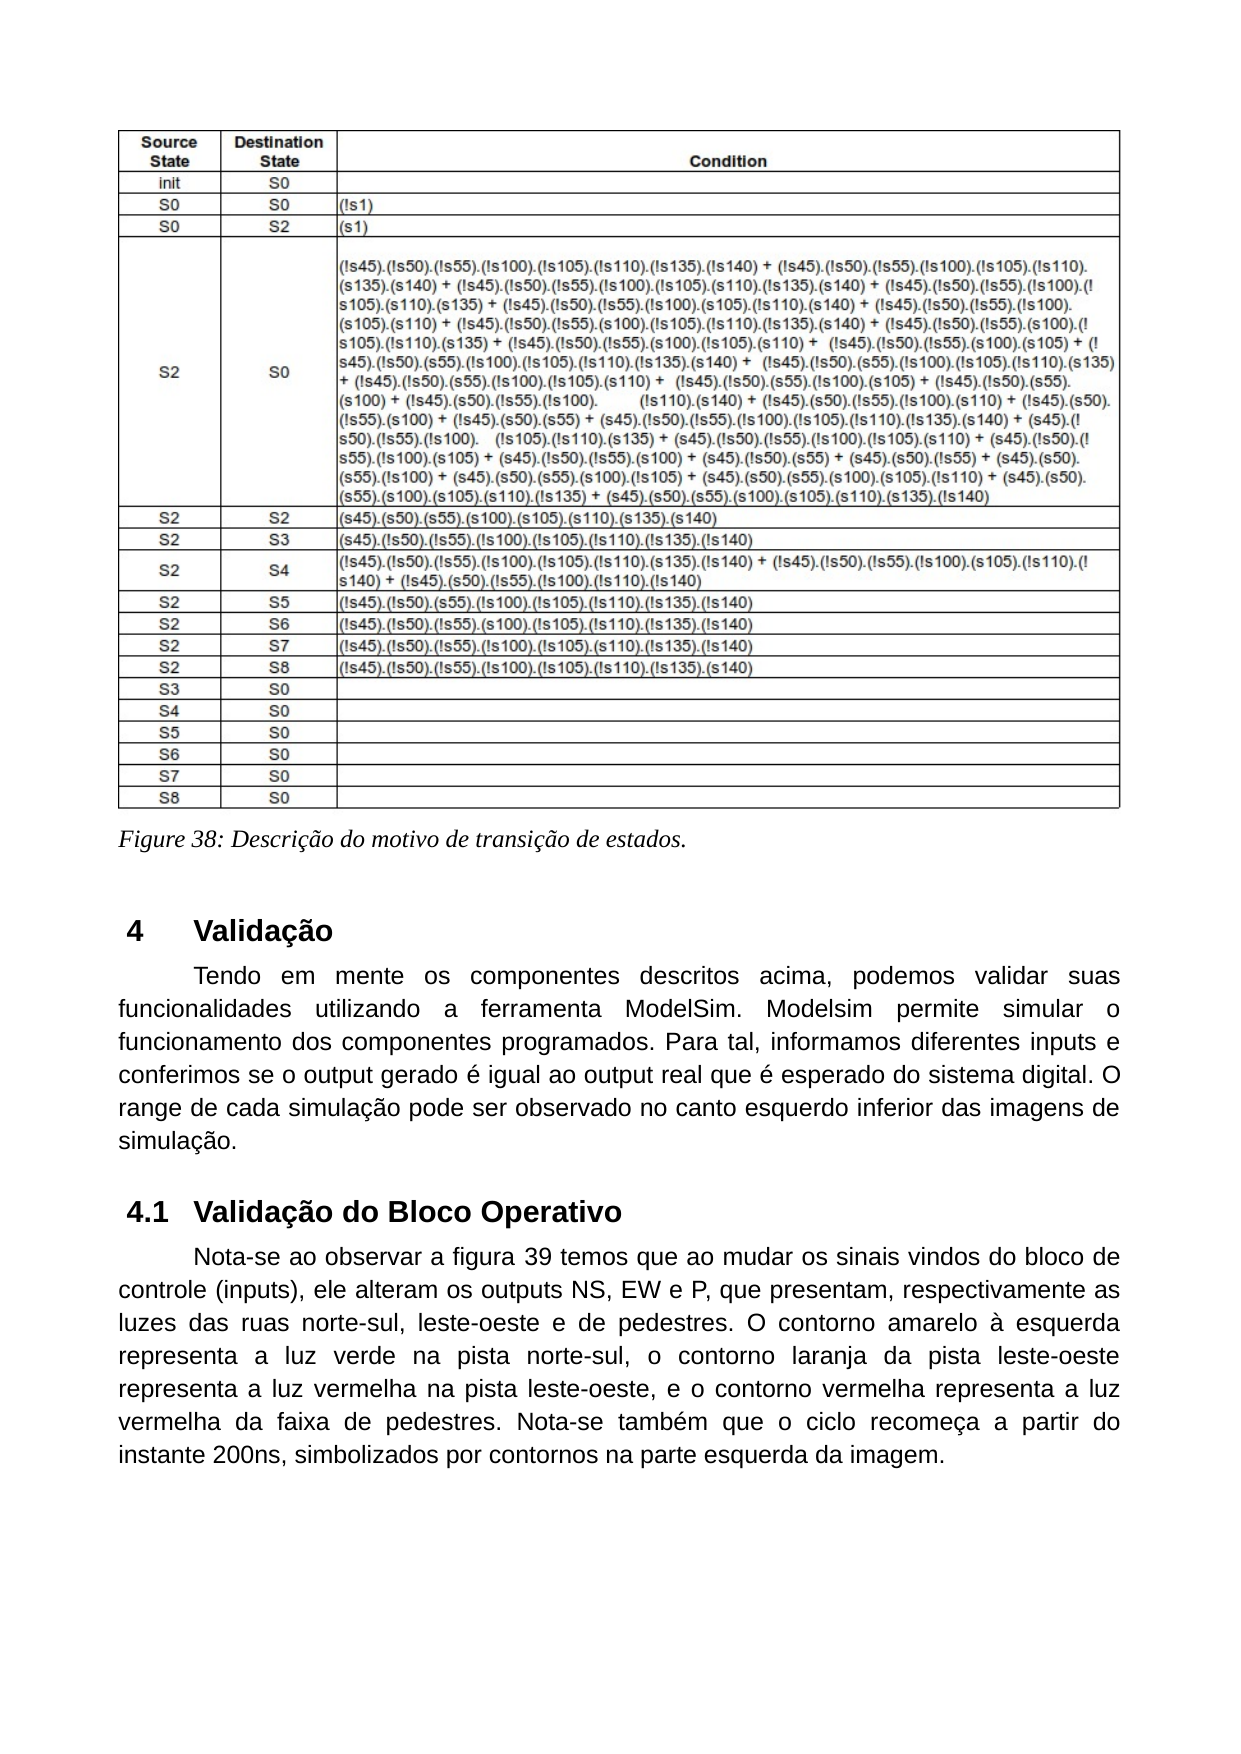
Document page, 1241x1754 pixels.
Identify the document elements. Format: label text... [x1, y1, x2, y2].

subtitle Validação do Bloco Operativo [118, 1194, 1122, 1229]
text Nota-se ao observar a figura 4.1 temos que ao mudar os sinais vindos do bloco de controle (inputs), ele alteram os outputs NS, EW e P, que presentam, respectivamente as luzes das ruas norte-sul, leste-oeste e de pedestres. O contorno amarelo à esquerda representa a luz verde na pista norte-sul, o contorno laranja da pista leste-oeste representa a luz vermelha na pista leste-oeste, e o contorno vermelha representa a luz vermelha da faixa de pedestres. Nota-se também que o ciclo recomeça a partir do instante 200ns, simbolizados por contornos na parte esquerda da imagem. [118, 1242, 1122, 1469]
picture [118, 130, 1123, 819]
text Tendo em mente os componentes descritos acima, podemos validar suas funcionalidades utilizando a ferramenta ModelSim. Modelsim permite simular o funcionamento dos componentes programados. Para tal, informamos diferentes inputs e conferimos se o output gerado é igual ao output real que é esperado do sistema digital. O range de cada simulação pode ser observado no canto esquerdo inferior das imagens de simulação. [118, 961, 1122, 1154]
subtitle Validação [118, 913, 1122, 948]
text Figure 3.26: Descrição do motivo de transição de estados. [118, 819, 1122, 853]
